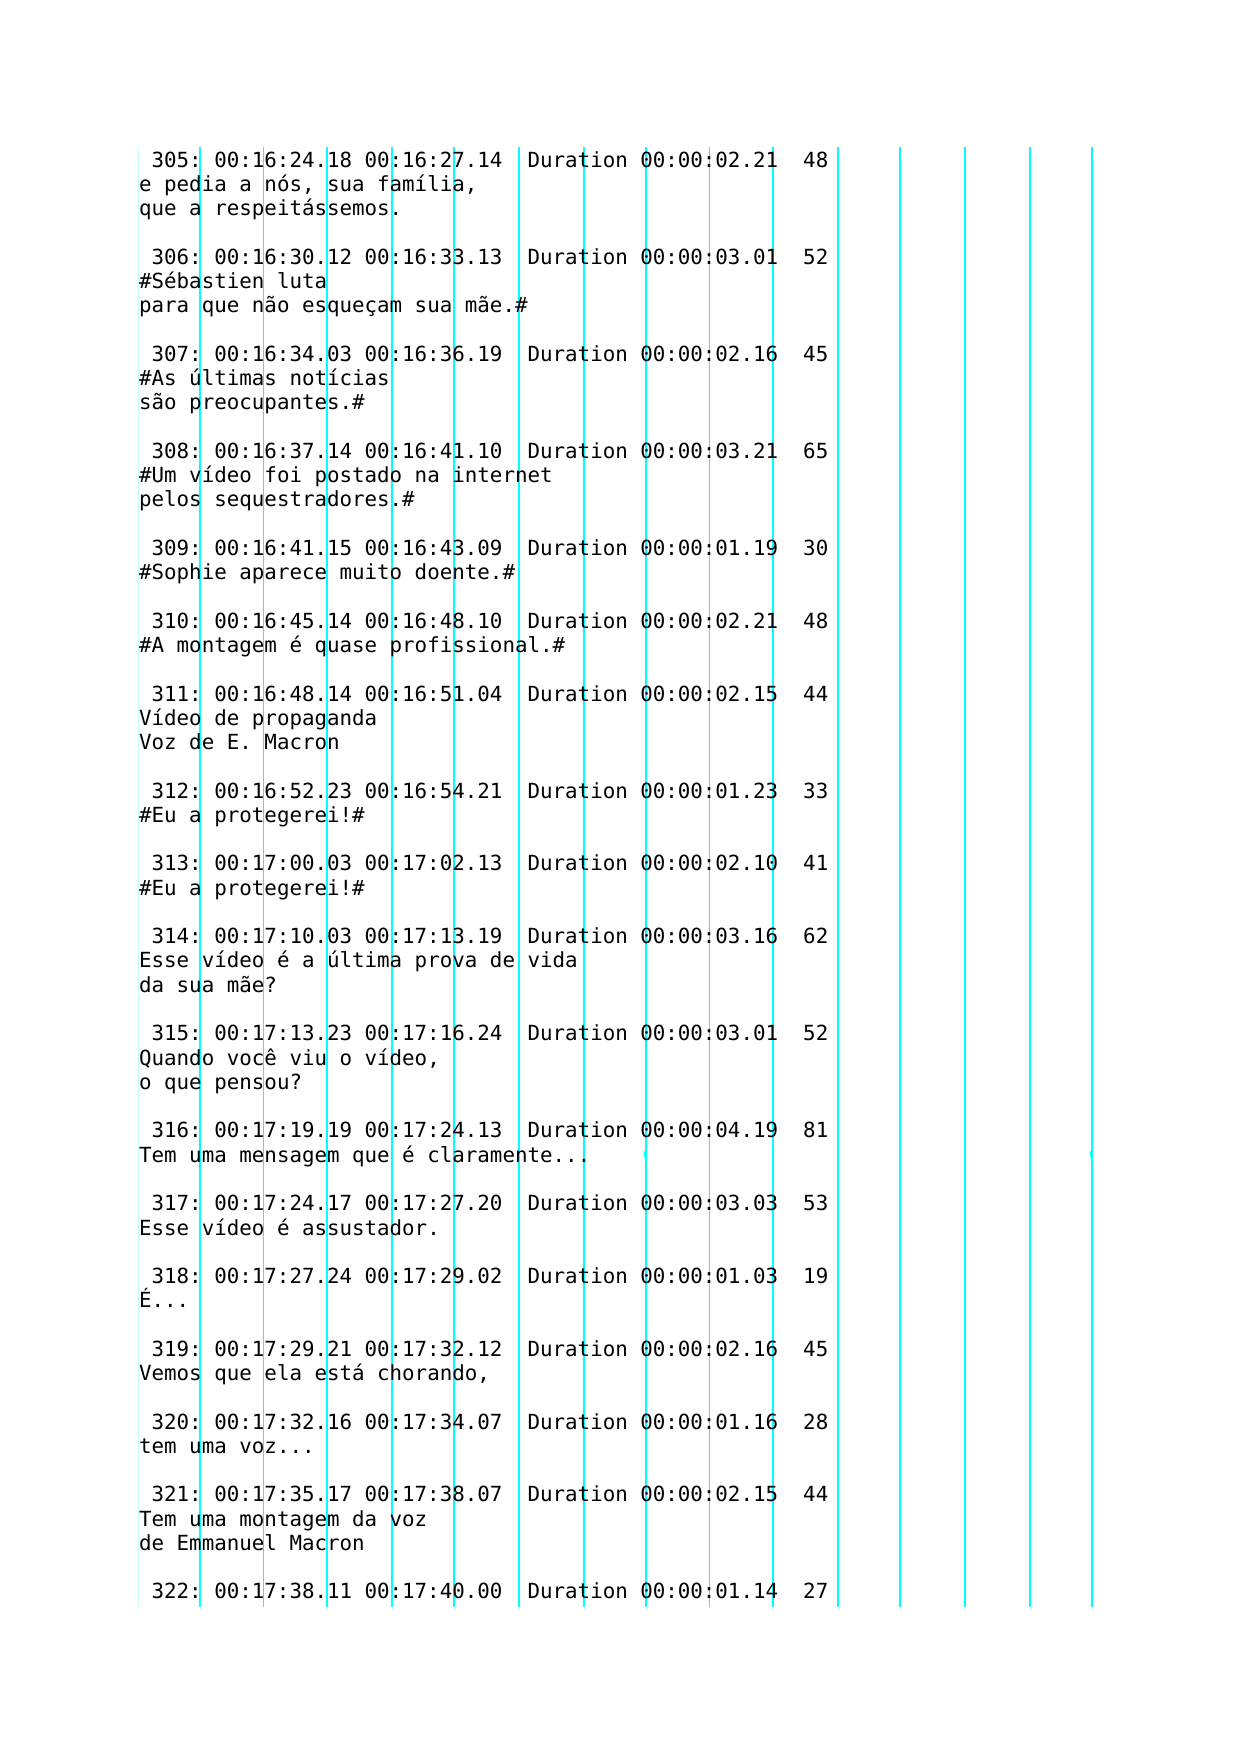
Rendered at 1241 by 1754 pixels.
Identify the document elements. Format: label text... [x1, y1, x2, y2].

text 317: 00:17:24.17 00:17:27.20 Duration 00:00:03.03 53 [139, 1191, 1101, 1216]
text 322: 00:17:38.11 00:17:40.00 Duration 00:00:01.14 27 [139, 1579, 1101, 1604]
text Voz de E. Macron [139, 730, 1101, 754]
text Esse vídeo é a última prova de vida [139, 948, 1101, 973]
text 312: 00:16:52.23 00:16:54.21 Duration 00:00:01.23 33 [139, 779, 1101, 803]
text 318: 00:17:27.24 00:17:29.02 Duration 00:00:01.03 19 [139, 1264, 1101, 1288]
text 320: 00:17:32.16 00:17:34.07 Duration 00:00:01.16 28 [139, 1410, 1101, 1434]
text Esse vídeo é assustador. [139, 1216, 1101, 1240]
text 313: 00:17:00.03 00:17:02.13 Duration 00:00:02.10 41 [139, 851, 1101, 876]
text #Eu a protegerei!# [139, 803, 1101, 827]
text de Emmanuel Macron [139, 1531, 1101, 1555]
text que a respeitássemos. [139, 196, 1101, 220]
text Quando você viu o vídeo, [139, 1046, 1101, 1070]
text 306: 00:16:30.12 00:16:33.13 Duration 00:00:03.01 52 [139, 245, 1101, 269]
text pelos sequestradores.# [139, 487, 1101, 512]
picture [138, 147, 1102, 1607]
text 315: 00:17:13.23 00:17:16.24 Duration 00:00:03.01 52 [139, 1021, 1101, 1046]
text 310: 00:16:45.14 00:16:48.10 Duration 00:00:02.21 48 [139, 609, 1101, 633]
text Vemos que ela está chorando, [139, 1361, 1101, 1385]
text 311: 00:16:48.14 00:16:51.04 Duration 00:00:02.15 44 [139, 682, 1101, 706]
text 316: 00:17:19.19 00:17:24.13 Duration 00:00:04.19 81 [139, 1118, 1101, 1143]
text #Sophie aparece muito doente.# [139, 560, 1101, 584]
text 308: 00:16:37.14 00:16:41.10 Duration 00:00:03.21 65 [139, 439, 1101, 463]
text são preocupantes.# [139, 390, 1101, 414]
text É... [139, 1288, 1101, 1313]
text o que pensou? [139, 1070, 1101, 1094]
text Tem uma montagem da voz [139, 1507, 1101, 1531]
text 309: 00:16:41.15 00:16:43.09 Duration 00:00:01.19 30 [139, 536, 1101, 560]
text #Sébastien luta [139, 269, 1101, 293]
text #A montagem é quase profissional.# [139, 633, 1101, 657]
text da sua mãe? [139, 973, 1101, 997]
text Vídeo de propaganda [139, 706, 1101, 730]
text #Um vídeo foi postado na internet [139, 463, 1101, 487]
text 307: 00:16:34.03 00:16:36.19 Duration 00:00:02.16 45 [139, 342, 1101, 366]
text 305: 00:16:24.18 00:16:27.14 Duration 00:00:02.21 48 [139, 148, 1101, 172]
text e pedia a nós, sua família, [139, 172, 1101, 196]
text 319: 00:17:29.21 00:17:32.12 Duration 00:00:02.16 45 [139, 1337, 1101, 1361]
text 314: 00:17:10.03 00:17:13.19 Duration 00:00:03.16 62 [139, 924, 1101, 948]
text para que não esqueçam sua mãe.# [139, 293, 1101, 317]
text 321: 00:17:35.17 00:17:38.07 Duration 00:00:02.15 44 [139, 1482, 1101, 1507]
text #As últimas notícias [139, 366, 1101, 390]
text Tem uma mensagem que é claramente... [139, 1143, 1101, 1167]
text #Eu a protegerei!# [139, 876, 1101, 900]
text tem uma voz... [139, 1434, 1101, 1458]
